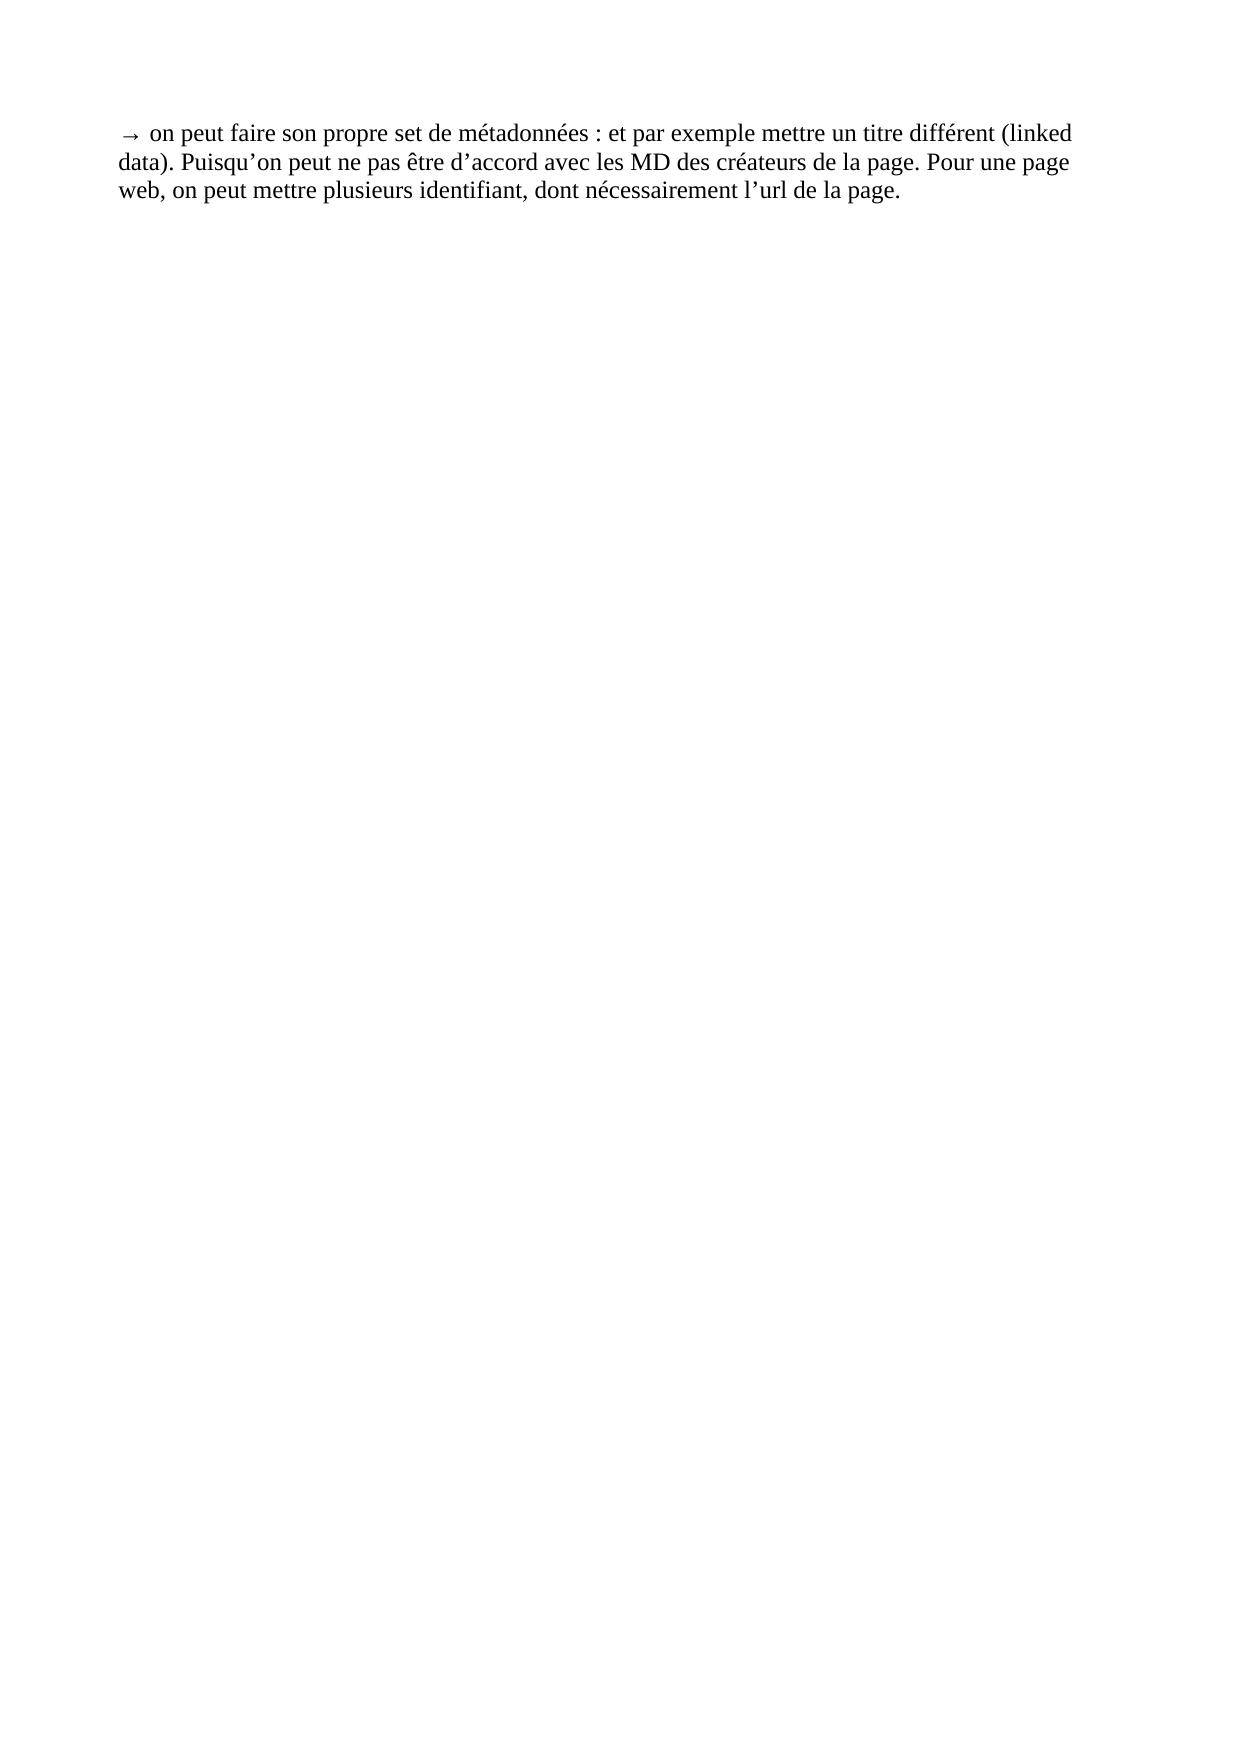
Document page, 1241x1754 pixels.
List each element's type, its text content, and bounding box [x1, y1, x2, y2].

text → on peut faire son propre set de métadonnées : et par exemple mettre un titre différent (linked data). Puisqu’on peut ne pas être d’accord avec les MD des créateurs de la page. Pour une page web, on peut mettre plusieurs identifiant, dont nécessairement l’url de la page. [118, 118, 1122, 204]
